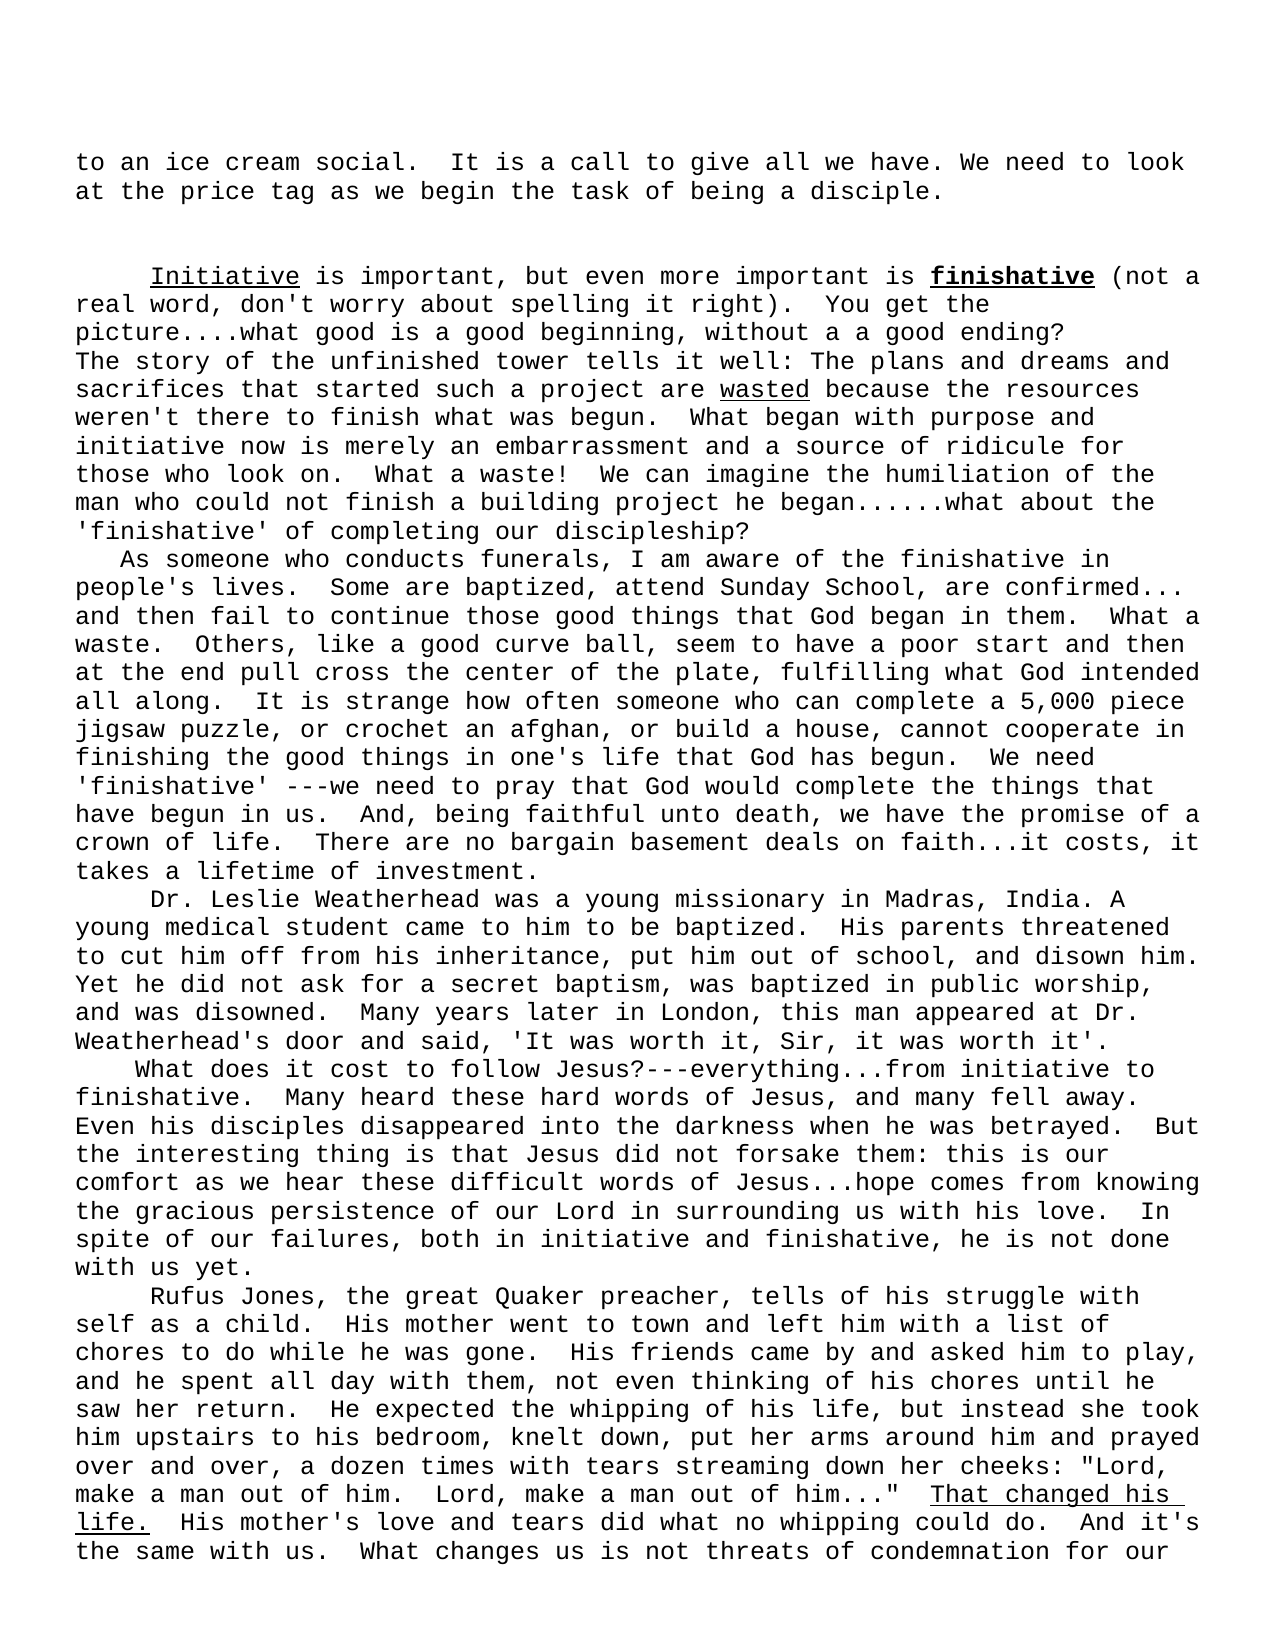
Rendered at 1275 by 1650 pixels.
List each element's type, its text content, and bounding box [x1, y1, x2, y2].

text The story of the unfinished tower tells it well: The plans and dreams and sacrifices that started such a project are wasted because the resources weren't there to finish what was begun. What began with purpose and initiative now is merely an embarrassment and a source of ridicule for those who look on. What a waste! We can imagine the humiliation of the man who could not finish a building project he began......what about the 'finishative' of completing our discipleship? [75, 348, 1200, 547]
text What does it cost to follow Jesus?---everything...from initiative to finishative. Many heard these hard words of Jesus, and many fell away. Even his disciples disappeared into the darkness when he was betrayed. But the interesting thing is that Jesus did not forsake them: this is our comfort as we hear these difficult words of Jesus...hope comes from knowing the gracious persistence of our Lord in surrounding us with his love. In spite of our failures, both in initiative and finishative, he is not done with us yet. [75, 1057, 1200, 1283]
text As someone who conducts funerals, I am aware of the finishative in people's lives. Some are baptized, attend Sunday School, are confirmed... and then fail to continue those good things that God began in them. What a waste. Others, like a good curve ball, seem to have a poor start and then at the end pull cross the center of the plate, fulfilling what God intended all along. It is strange how often someone who can complete a 5,000 piece jigsaw puzzle, or crochet an afghan, or build a house, cannot cooperate in finishing the good things in one's life that God has begun. We need 'finishative' ---we need to pray that God would complete the things that have begun in us. And, being faithful unto death, we have the promise of a crown of life. There are no bargain basement deals on faith...it costs, it takes a lifetime of investment. [75, 547, 1200, 887]
text Rufus Jones, the great Quaker preacher, tells of his struggle with self as a child. His mother went to town and left him with a list of chores to do while he was gone. His friends came by and asked him to play, and he spent all day with them, not even thinking of his chores until he saw her return. He expected the whipping of his life, but instead she took him upstairs to his bedroom, knelt down, put her arms around him and prayed over and over, a dozen times with tears streaming down her cheeks: "Lord, make a man out of him. Lord, make a man out of him..." That changed his life. His mother's love and tears did what no whipping could do. And it's the same with us. What changes us is not threats of condemnation for our [75, 1283, 1200, 1567]
text Initiative is important, but even more important is finishative (not a real word, don't worry about spelling it right). You get the picture....what good is a good beginning, without a a good ending? [75, 263, 1200, 348]
text Dr. Leslie Weatherhead was a young missionary in Madras, India. A young medical student came to him to be baptized. His parents threatened to cut him off from his inheritance, put him out of school, and disown him. Yet he did not ask for a secret baptism, was baptized in public worship, and was disowned. Many years later in London, this man appeared at Dr. Weatherhead's door and said, 'It was worth it, Sir, it was worth it'. [75, 887, 1200, 1057]
text to an ice cream social. It is a call to give all we have. We need to look at the price tag as we begin the task of being a disciple. [75, 150, 1200, 207]
